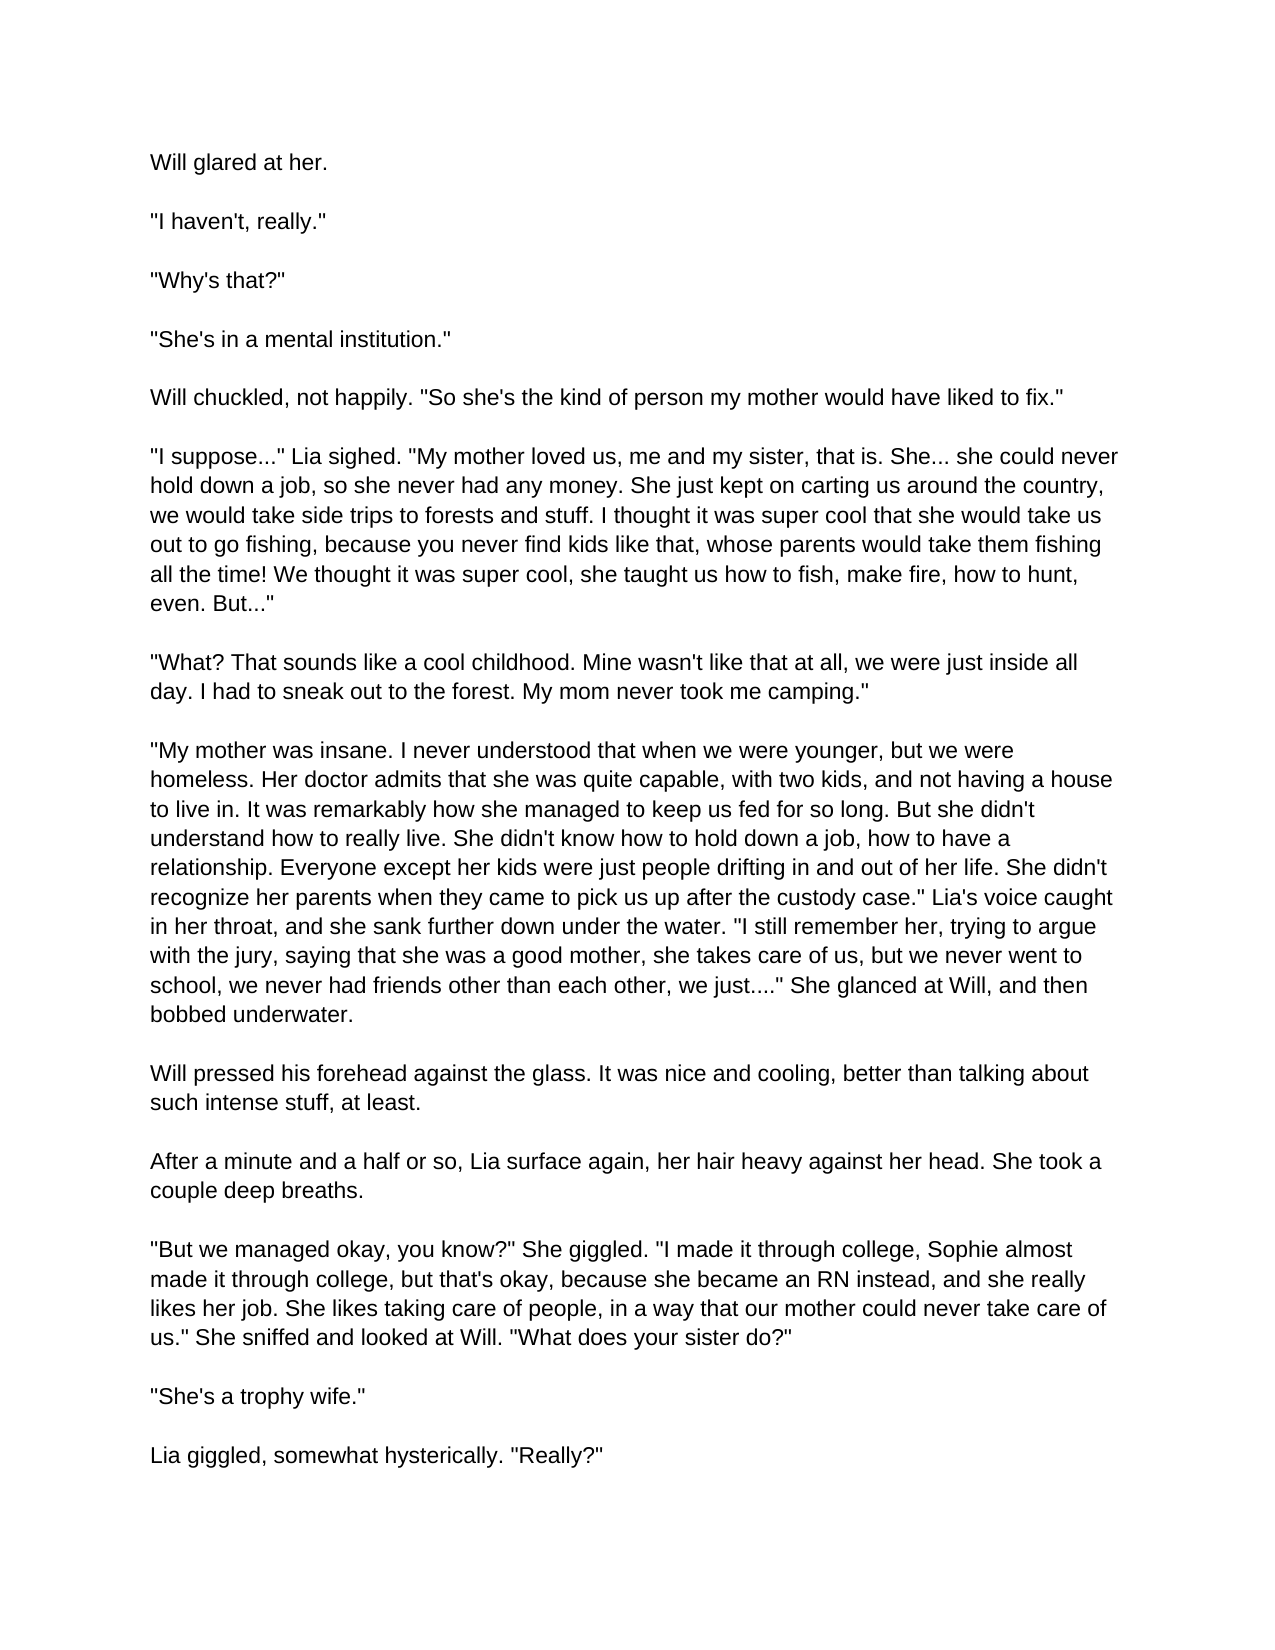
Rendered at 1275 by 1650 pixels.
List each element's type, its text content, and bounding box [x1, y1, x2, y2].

text "She's a trophy wife." [150, 1384, 1125, 1409]
text Will glared at her. [150, 150, 1125, 176]
text "I suppose..." Lia sighed. "My mother loved us, me and my sister, that is. She... she could never hold down a job, so she never had any money. She just kept on carting us around the country, we would take side trips to forests and stuff. I thought it was super cool that she would take us out to go fishing, because you never find kids like that, whose parents would take them fishing all the time! We thought it was super cool, she taught us how to fish, make fire, how to hunt, even. But..." [150, 444, 1125, 616]
text Will chuckled, not happily. "So she's the kind of person my mother would have liked to fix." [150, 385, 1125, 411]
text "Why's that?" [150, 267, 1125, 293]
text "But we managed okay, you know?" She giggled. "I made it through college, Sophie almost made it through college, but that's okay, because she became an RN instead, and she really likes her job. She likes taking care of people, in a way that our mother could never take care of us." She sniffed and looked at Will. "What does your sister do?" [150, 1237, 1125, 1351]
text "What? That sounds like a cool childhood. Mine wasn't like that at all, we were just inside all day. I had to sneak out to the forest. My mom never took me camping." [150, 649, 1125, 704]
text Will pressed his forehead against the glass. It was nice and cooling, better than talking about such intense stuff, at least. [150, 1061, 1125, 1116]
text Lia giggled, somewhat hysterically. "Really?" [150, 1442, 1125, 1468]
text After a minute and a half or so, Lia surface again, her hair heavy against her head. She took a couple deep breaths. [150, 1149, 1125, 1204]
text "She's in a mental institution." [150, 326, 1125, 352]
text "My mother was insane. I never understood that when we were younger, but we were homeless. Her doctor admits that she was quite capable, with two kids, and not having a house to live in. It was remarkably how she managed to keep us fed for so long. But she didn't understand how to really live. She didn't know how to hold down a job, how to have a relationship. Everyone except her kids were just people drifting in and out of her life. She didn't recognize her parents when they came to pick us up after the custody case." Lia's voice caught in her throat, and she sank further down under the water. "I still remember her, trying to argue with the jury, saying that she was a good mother, she takes care of us, but we never went to school, we never had friends other than each other, we just...." She glanced at Will, and then bobbed underwater. [150, 737, 1125, 1027]
text "I haven't, really." [150, 209, 1125, 234]
